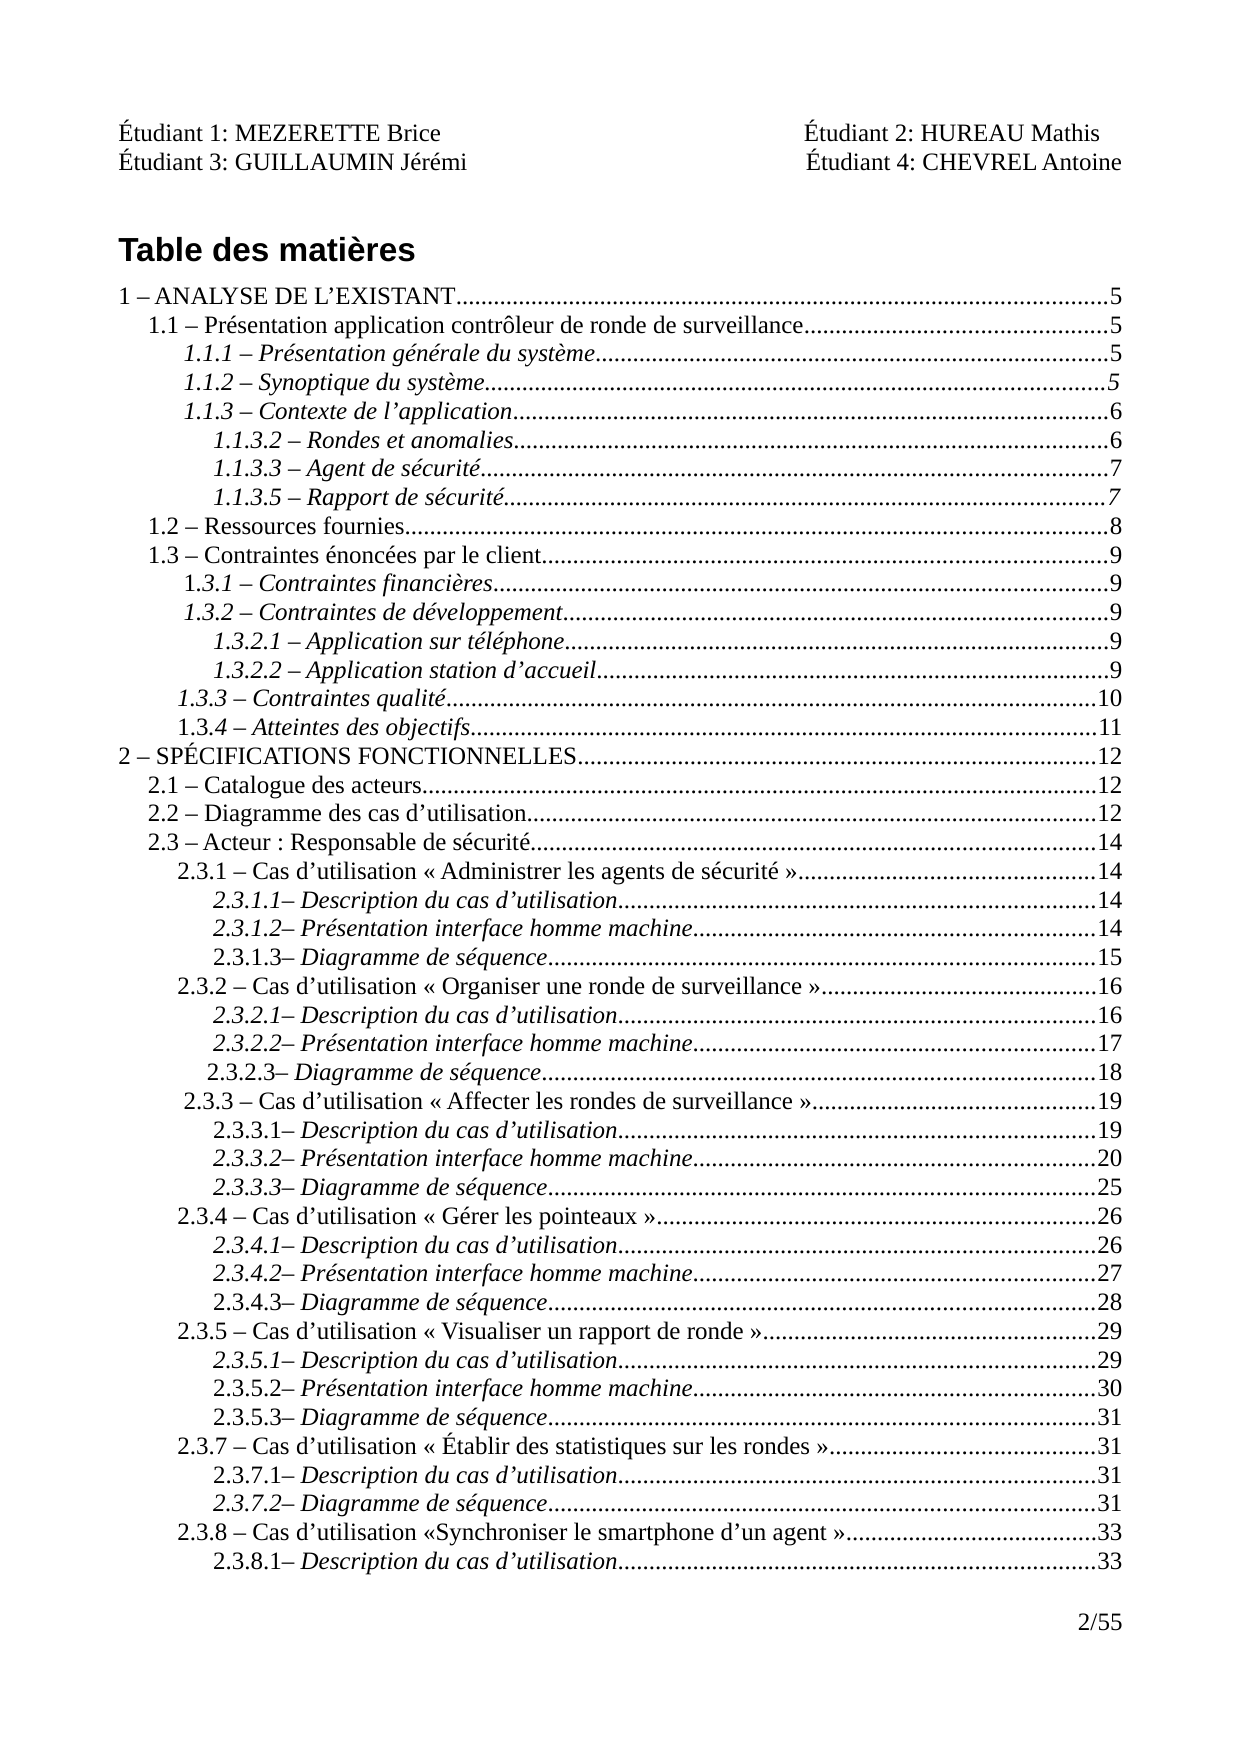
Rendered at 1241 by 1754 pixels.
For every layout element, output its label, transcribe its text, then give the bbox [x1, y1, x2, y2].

text 2.3.2.1– Description du cas d’utilisation 16 [207, 1000, 1122, 1028]
subtitle Table des matières [118, 230, 1122, 268]
text 2.3.3 – Cas d’utilisation « Affecter les rondes de surveillance » 19 [177, 1086, 1122, 1115]
text 2.3.4.3– Diagramme de séquence 28 [207, 1287, 1122, 1316]
text 1.2 – Ressources fournies 8 [148, 511, 1122, 540]
text 1.1.1 – Présentation générale du système 5 [177, 338, 1122, 367]
text 2.3.3.1– Description du cas d’utilisation 19 [207, 1115, 1122, 1143]
text 2.3.3.2– Présentation interface homme machine 20 [207, 1143, 1122, 1172]
text 2.3.7.2– Diagramme de séquence 31 [207, 1488, 1122, 1517]
text 2.3.1 – Cas d’utilisation « Administrer les agents de sécurité » 14 [177, 856, 1122, 885]
text 2.3.1.1– Description du cas d’utilisation 14 [207, 885, 1122, 913]
text 1.3 – Contraintes énoncées par le client 9 [148, 540, 1122, 568]
text 2.3.5.3– Diagramme de séquence 31 [207, 1402, 1122, 1431]
text 1.1.3 – Contexte de l’application 6 [177, 396, 1122, 425]
text 2.3.2.2– Présentation interface homme machine 17 [207, 1028, 1122, 1057]
text 1 – ANALYSE DE L’EXISTANT 5 [118, 281, 1122, 310]
text 1.3.1 – Contraintes financières 9 [177, 568, 1122, 597]
text 2.3 – Acteur : Responsable de sécurité 14 [148, 827, 1122, 856]
text 2.3.4.2– Présentation interface homme machine 27 [207, 1258, 1122, 1287]
text 1.3.2.2 – Application station d’accueil 9 [207, 655, 1122, 683]
text 2.3.8.1– Description du cas d’utilisation 33 [207, 1546, 1122, 1575]
text 1.1 – Présentation application contrôleur de ronde de surveillance 5 [148, 310, 1122, 338]
text 1.3.2 – Contraintes de développement 9 [177, 597, 1122, 626]
text 1.1.3.3 – Agent de sécurité 7 [207, 453, 1122, 482]
text 1.3.2.1 – Application sur téléphone 9 [207, 626, 1122, 655]
text 2.3.3.3– Diagramme de séquence 25 [207, 1172, 1122, 1201]
text 1.3.3 – Contraintes qualité 10 [177, 683, 1122, 712]
text 1.1.2 – Synoptique du système 5 [177, 367, 1122, 396]
text 2.3.5.2– Présentation interface homme machine 30 [207, 1373, 1122, 1402]
text 1.3.4 – Atteintes des objectifs 11 [177, 712, 1122, 741]
text 1.1.3.5 – Rapport de sécurité 7 [207, 482, 1122, 511]
text 2.3.5.1– Description du cas d’utilisation 29 [207, 1345, 1122, 1373]
text 2.3.1.2– Présentation interface homme machine 14 [207, 913, 1122, 942]
text 2.3.7.1– Description du cas d’utilisation 31 [207, 1460, 1122, 1488]
text 2.3.7 – Cas d’utilisation « Établir des statistiques sur les rondes » 31 [177, 1431, 1122, 1460]
text 2.2 – Diagramme des cas d’utilisation 12 [148, 798, 1122, 827]
text 2 – SPÉCIFICATIONS FONCTIONNELLES 12 [118, 741, 1122, 770]
text 2.3.4.1– Description du cas d’utilisation 26 [207, 1230, 1122, 1258]
text 2.3.8 – Cas d’utilisation «Synchroniser le smartphone d’un agent » 33 [177, 1517, 1122, 1546]
text 1.1.3.2 – Rondes et anomalies 6 [207, 425, 1122, 453]
text 2.3.2 – Cas d’utilisation « Organiser une ronde de surveillance » 16 [177, 971, 1122, 1000]
text 2.3.5 – Cas d’utilisation « Visualiser un rapport de ronde » 29 [177, 1316, 1122, 1345]
text 2.3.2.3– Diagramme de séquence 18 [207, 1057, 1122, 1086]
text 2.3.1.3– Diagramme de séquence 15 [207, 942, 1122, 971]
text 2.1 – Catalogue des acteurs 12 [148, 770, 1122, 798]
text 2.3.4 – Cas d’utilisation « Gérer les pointeaux » 26 [177, 1201, 1122, 1230]
